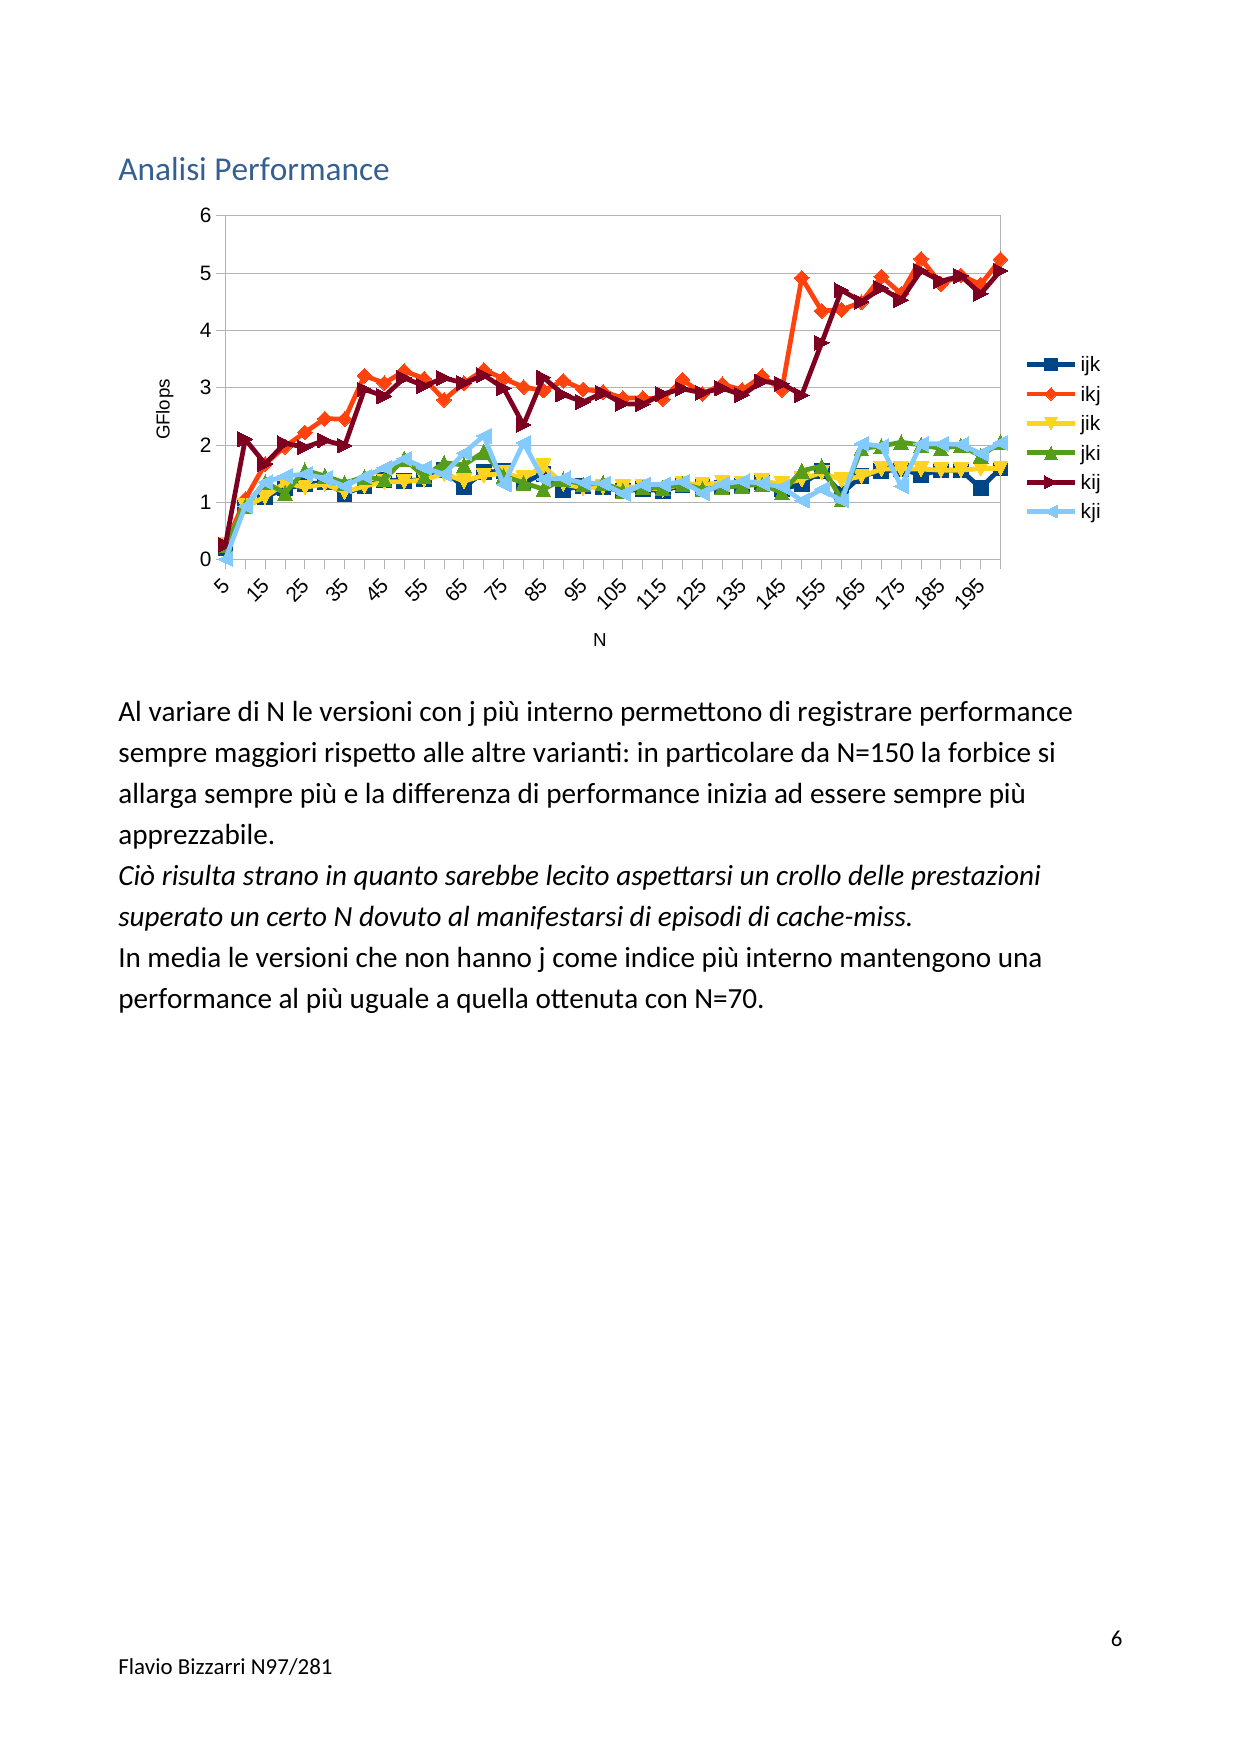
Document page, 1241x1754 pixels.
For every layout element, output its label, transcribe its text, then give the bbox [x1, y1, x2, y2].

text Ciò risulta strano in quanto sarebbe lecito aspettarsi un crollo delle prestazioni superato un certo N dovuto al manifestarsi di episodi di cache-miss. [118, 857, 1122, 934]
text Al variare di N le versioni con j più interno permettono di registrare performance sempre maggiori rispetto alle altre varianti: in particolare da N=150 la forbice si allarga sempre più e la differenza di performance inizia ad essere sempre più apprezzabile. [118, 194, 1122, 852]
text In media le versioni che non hanno j come indice più interno mantengono una performance al più uguale a quella ottenuta con N=70. [118, 939, 1122, 1016]
subtitle Analisi Performance [118, 148, 1122, 188]
